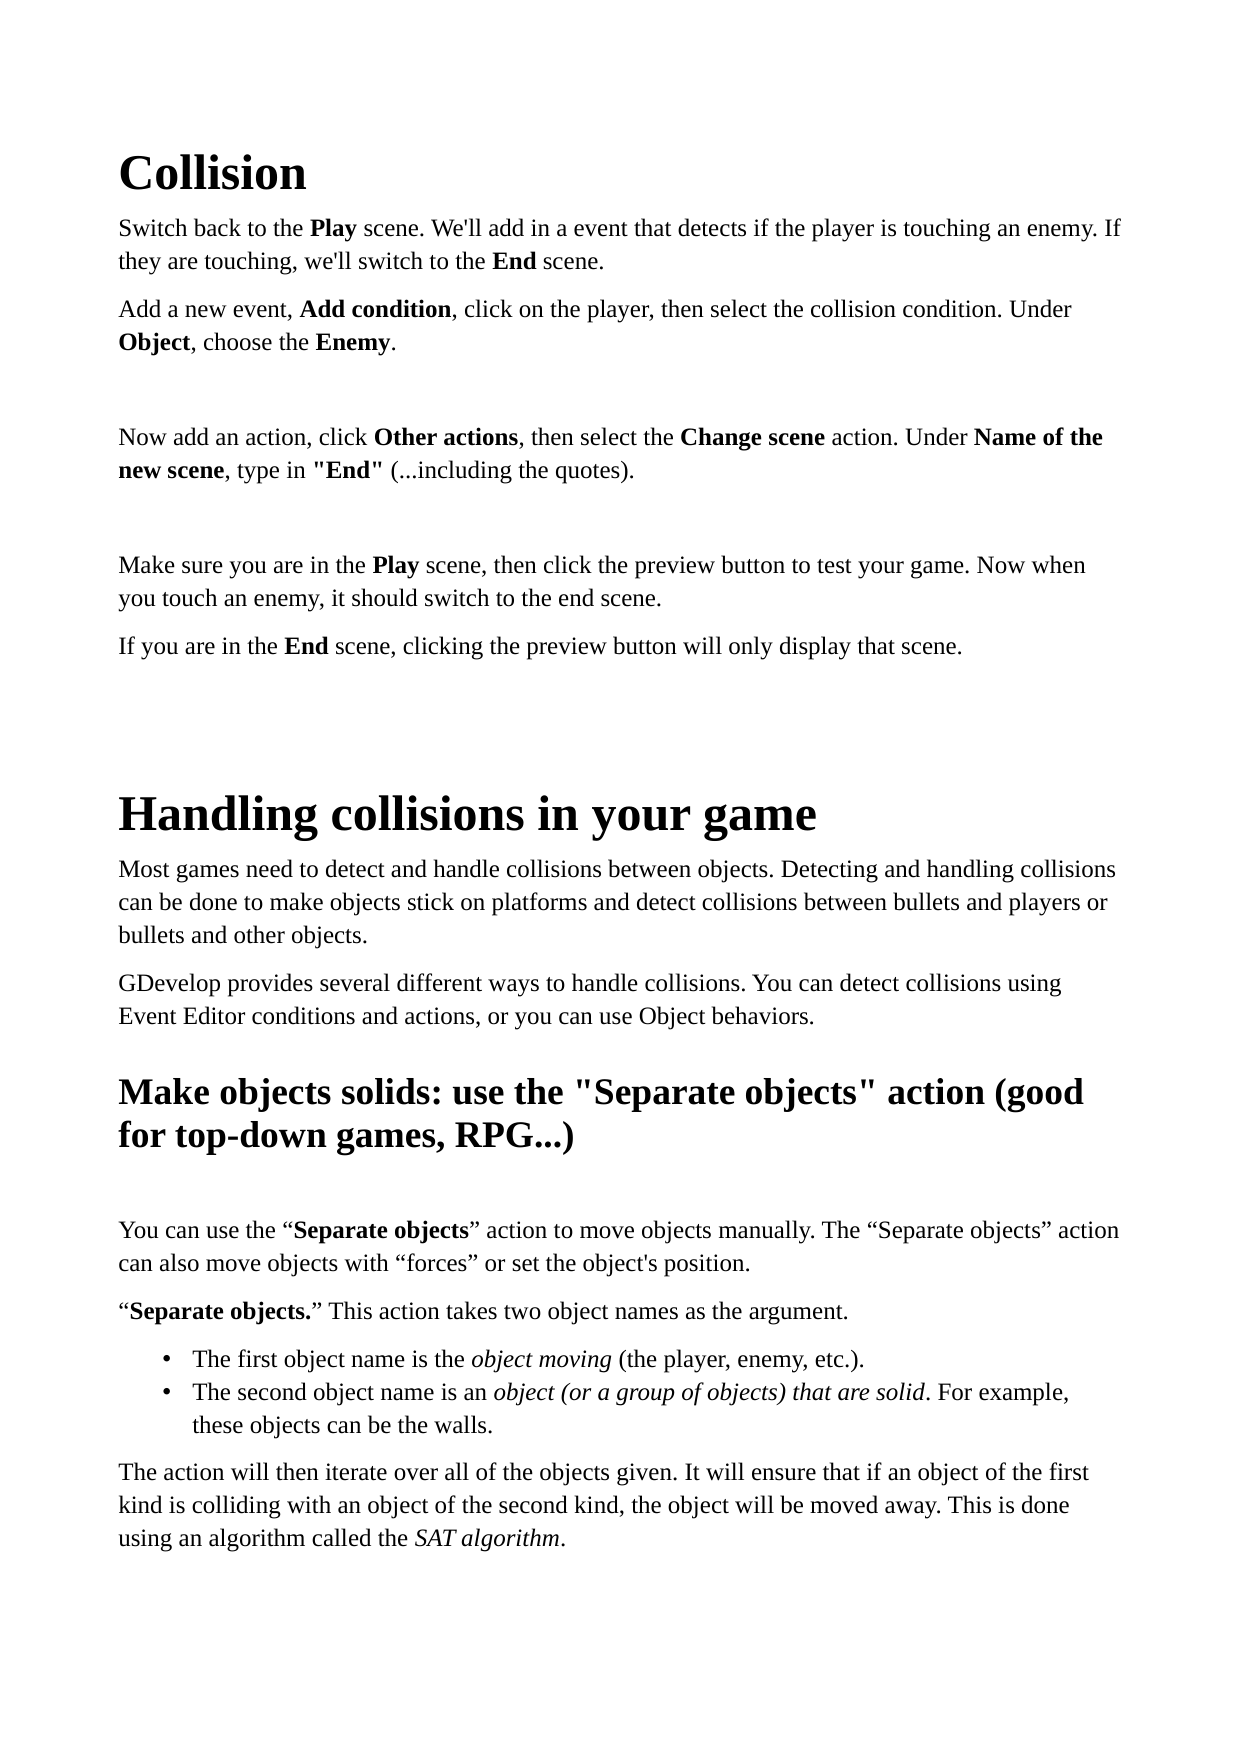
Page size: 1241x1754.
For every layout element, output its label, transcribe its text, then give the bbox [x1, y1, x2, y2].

text The action will then iterate over all of the objects given. It will ensure that if an object of the first kind is colliding with an object of the second kind, the object will be moved away. This is done using an algorithm called the SAT algorithm. [118, 1457, 1122, 1552]
text Add a new event, Add condition, click on the player, then select the collision condition. Under Object, choose the Enemy. [118, 294, 1122, 356]
text “Separate objects.” This action takes two object names as the argument. [118, 1296, 1122, 1325]
subtitle Make objects solids: use the "Separate objects" action (good for top-down games, RPG...) [118, 1069, 1122, 1155]
list The second object name is an object (or a group of objects) that are solid. For example, these objects can be the walls. [162, 1377, 1122, 1438]
text Make sure you are in the Play scene, then click the preview button to test your game. Now when you touch an enemy, it should switch to the end scene. [118, 550, 1122, 612]
subtitle Collision [118, 143, 1122, 201]
text Now add an action, click Other actions, then select the Change scene action. Under Name of the new scene, type in "End" (...including the quotes). [118, 422, 1122, 484]
text Switch back to the Play scene. We'll add in a event that detects if the player is touching an enemy. If they are touching, we'll switch to the End scene. [118, 213, 1122, 275]
list The first object name is the object moving (the player, enemy, etc.). [162, 1344, 1122, 1372]
subtitle Handling collisions in your game [118, 784, 1122, 842]
text Most games need to detect and handle collisions between objects. Detecting and handling collisions can be done to make objects stick on platforms and detect collisions between bullets and players or bullets and other objects. [118, 854, 1122, 949]
text You can use the “Separate objects” action to move objects manually. The “Separate objects” action can also move objects with “forces” or set the object's position. [118, 1216, 1122, 1277]
text GDevelop provides several different ways to handle collisions. You can detect collisions using Event Editor conditions and actions, or you can use Object behaviors. [118, 968, 1122, 1029]
text If you are in the End scene, clicking the preview button will only display that scene. [118, 631, 1122, 659]
